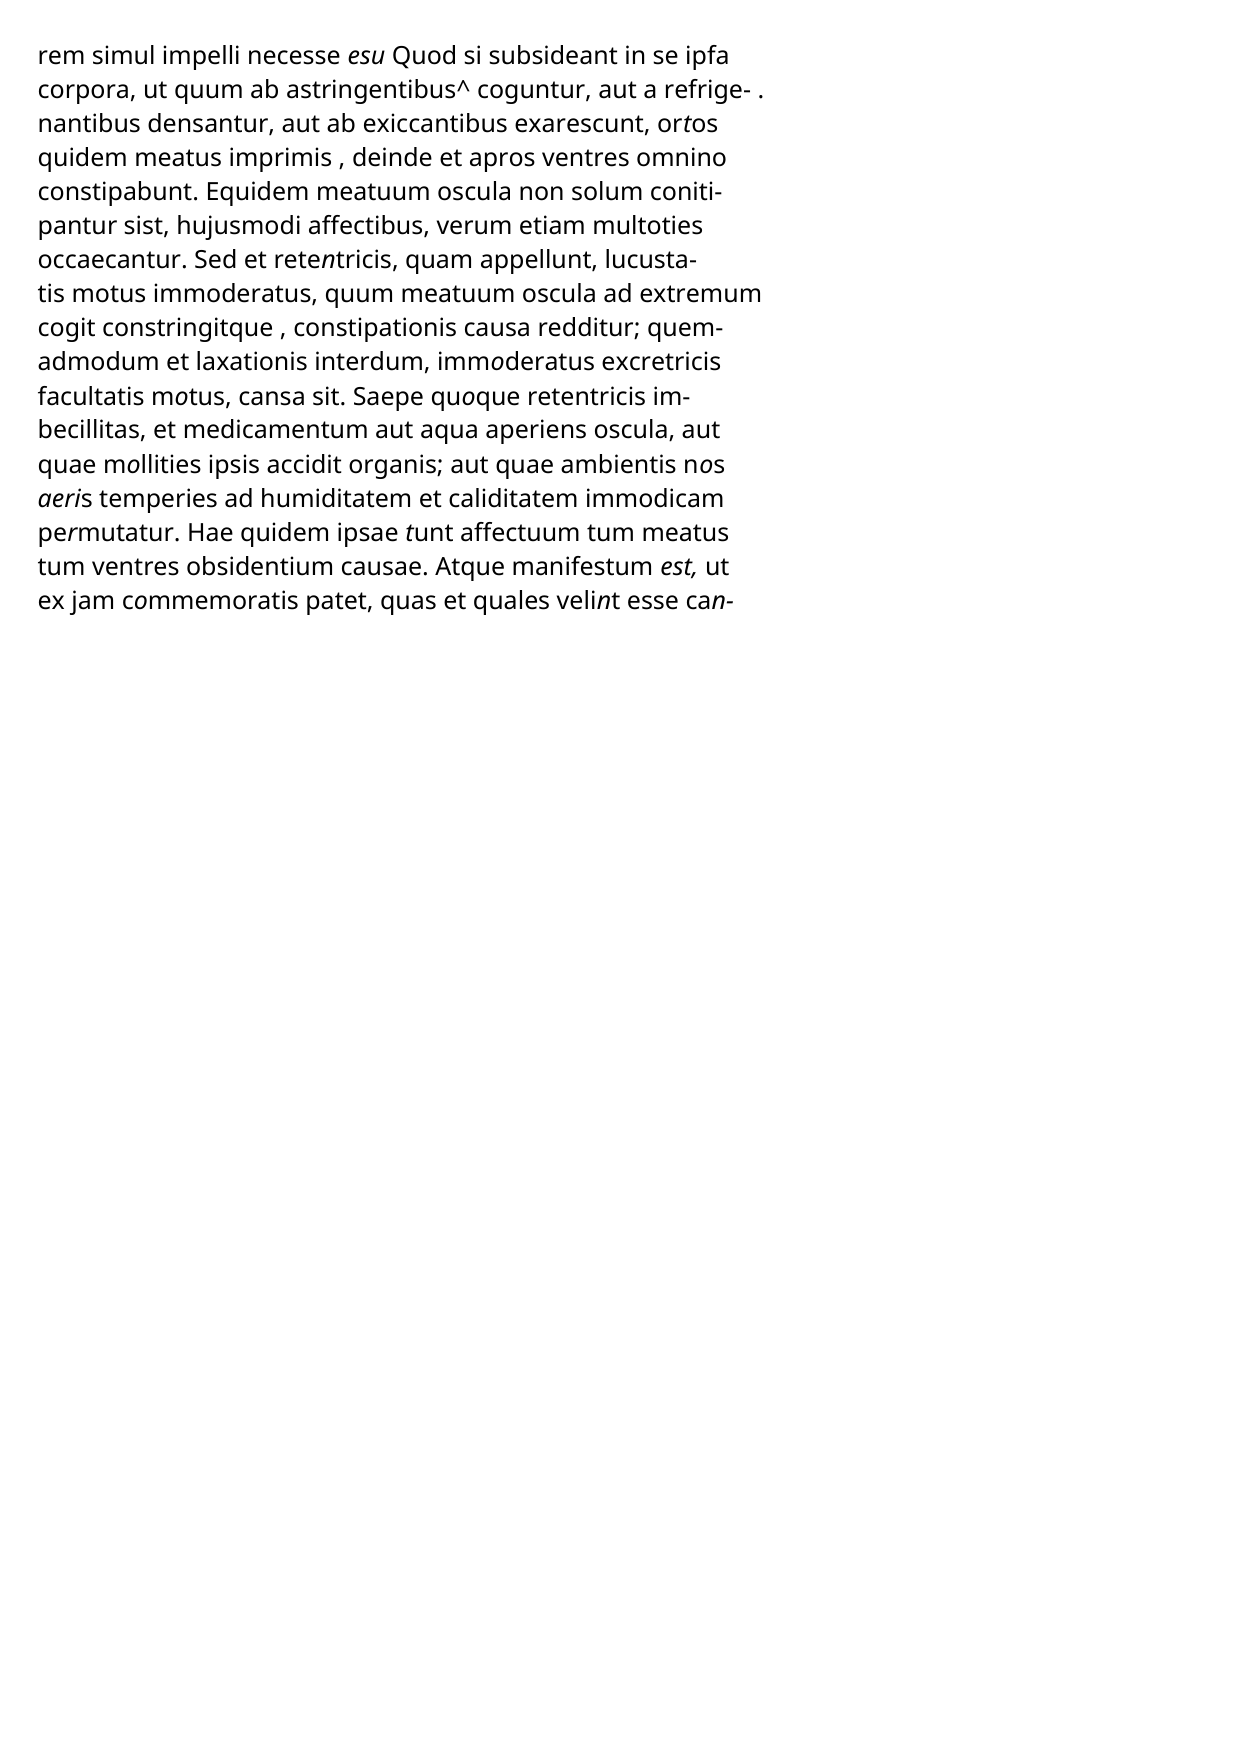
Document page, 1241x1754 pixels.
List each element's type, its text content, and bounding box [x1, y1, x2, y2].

text rem simul impelli necesse esu Quod si subsideant in se ipfa corpora, ut quum ab astringentibus^ coguntur, aut a refrige- . nantibus densantur, aut ab exiccantibus exarescunt, ortos quidem meatus imprimis , deinde et apros ventres omnino constipabunt. Equidem meatuum oscula non solum coniti- pantur sist, hujusmodi affectibus, verum etiam multoties occaecantur. Sed et retentricis, quam appellunt, lucusta- tis motus immoderatus, quum meatuum oscula ad extremum cogit constringitque , constipationis causa redditur; quem- admodum et laxationis interdum, immoderatus excretricis facultatis motus, cansa sit. Saepe quoque retentricis im- becillitas, et medicamentum aut aqua aperiens oscula, aut quae mollities ipsis accidit organis; aut quae ambientis nos aeris temperies ad humiditatem et caliditatem immodicam permutatur. Hae quidem ipsae tunt affectuum tum meatus tum ventres obsidentium causae. Atque manifestum est, ut ex jam commemoratis patet, quas et quales velint esse can- [37, 37, 1203, 617]
